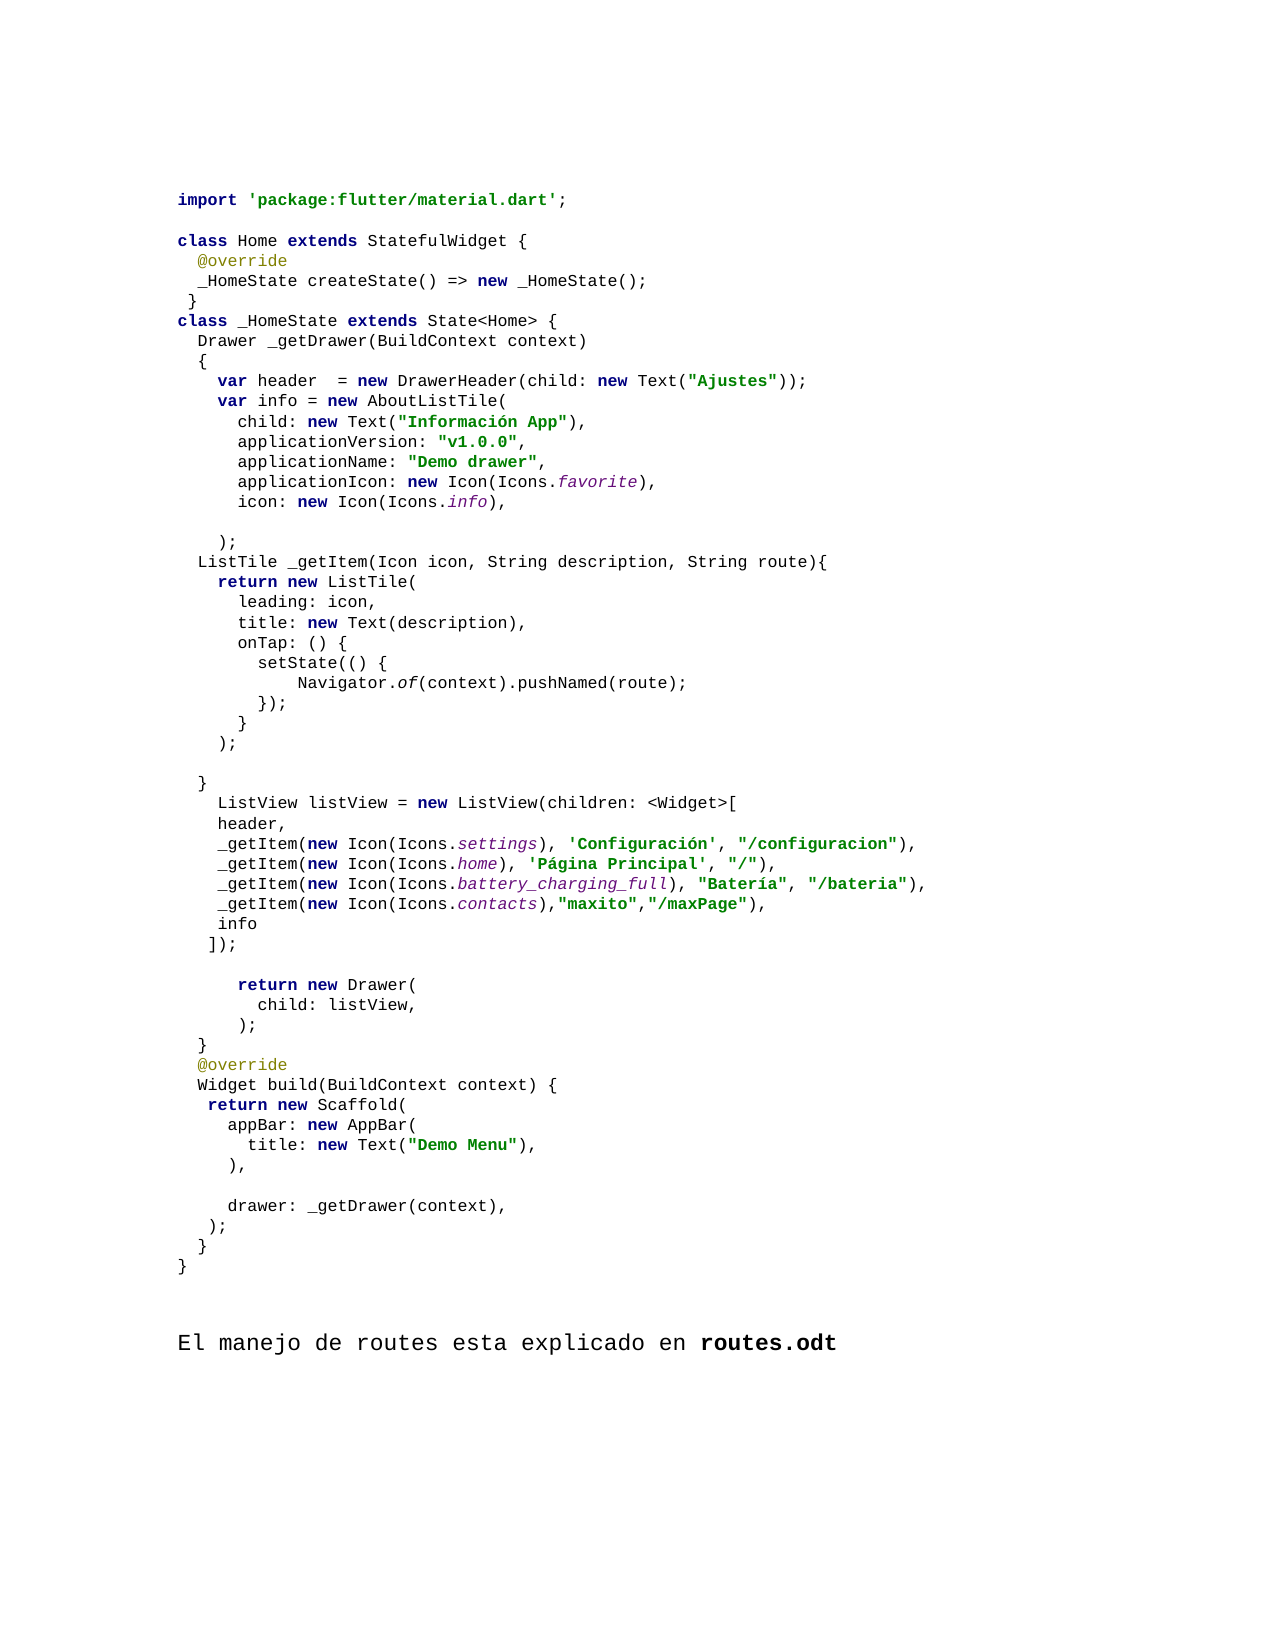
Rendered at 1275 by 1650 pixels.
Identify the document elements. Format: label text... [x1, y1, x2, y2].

text El manejo de routes esta explicado en routes.odt [177, 1331, 1098, 1357]
text import 'package:flutter/material.dart'; class Home extends StatefulWidget { @override _HomeState createState() => new _HomeState(); } class _HomeState extends State<Home> { Drawer _getDrawer(BuildContext context) { var header = new DrawerHeader(child: new Text("Ajustes")); var info = new AboutListTile( child: new Text("Información App"), applicationVersion: "v1.0.0", applicationName: "Demo drawer", applicationIcon: new Icon(Icons.favorite), icon: new Icon(Icons.info), ); ListTile _getItem(Icon icon, String description, String route){ return new ListTile( leading: icon, title: new Text(description), onTap: () { setState(() { Navigator.of(context).pushNamed(route); }); } ); } ListView listView = new ListView(children: <Widget>[ header, _getItem(new Icon(Icons.settings), 'Configuración', "/configuracion"), _getItem(new Icon(Icons.home), 'Página Principal', "/"), _getItem(new Icon(Icons.battery_charging_full), "Batería", "/bateria"), _getItem(new Icon(Icons.contacts),"maxito","/maxPage"), info ]); return new Drawer( child: listView, ); } @override Widget build(BuildContext context) { return new Scaffold( appBar: new AppBar( title: new Text("Demo Menu"), ), drawer: _getDrawer(context), ); } } [177, 192, 1098, 1276]
